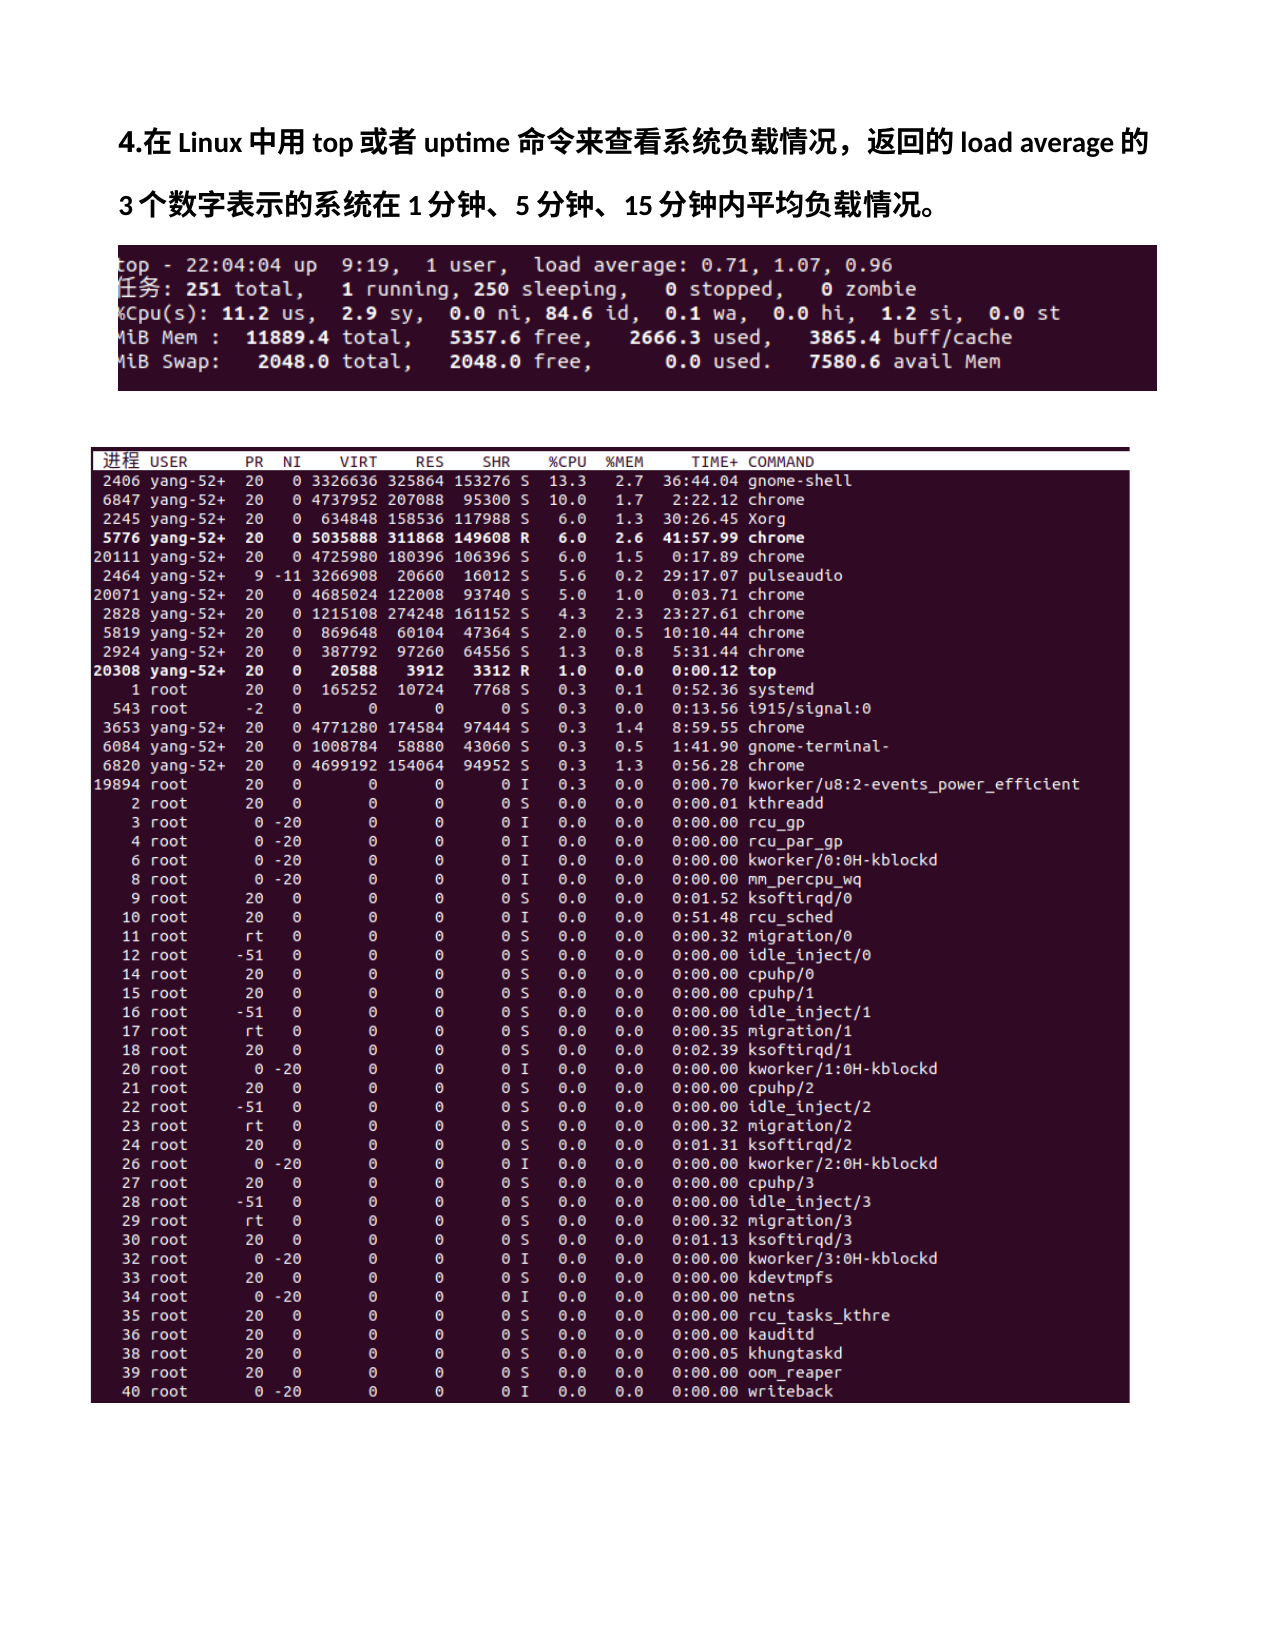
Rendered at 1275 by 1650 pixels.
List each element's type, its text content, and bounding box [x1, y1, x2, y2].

text 4.在Linux中用top或者uptime 命令来查看系统负载情况，返回的load average的3个数字表示的系统在1分钟、5分钟、15分钟内平均负载情况。 [118, 118, 1157, 224]
picture [90, 447, 1130, 1403]
picture [118, 245, 1157, 391]
